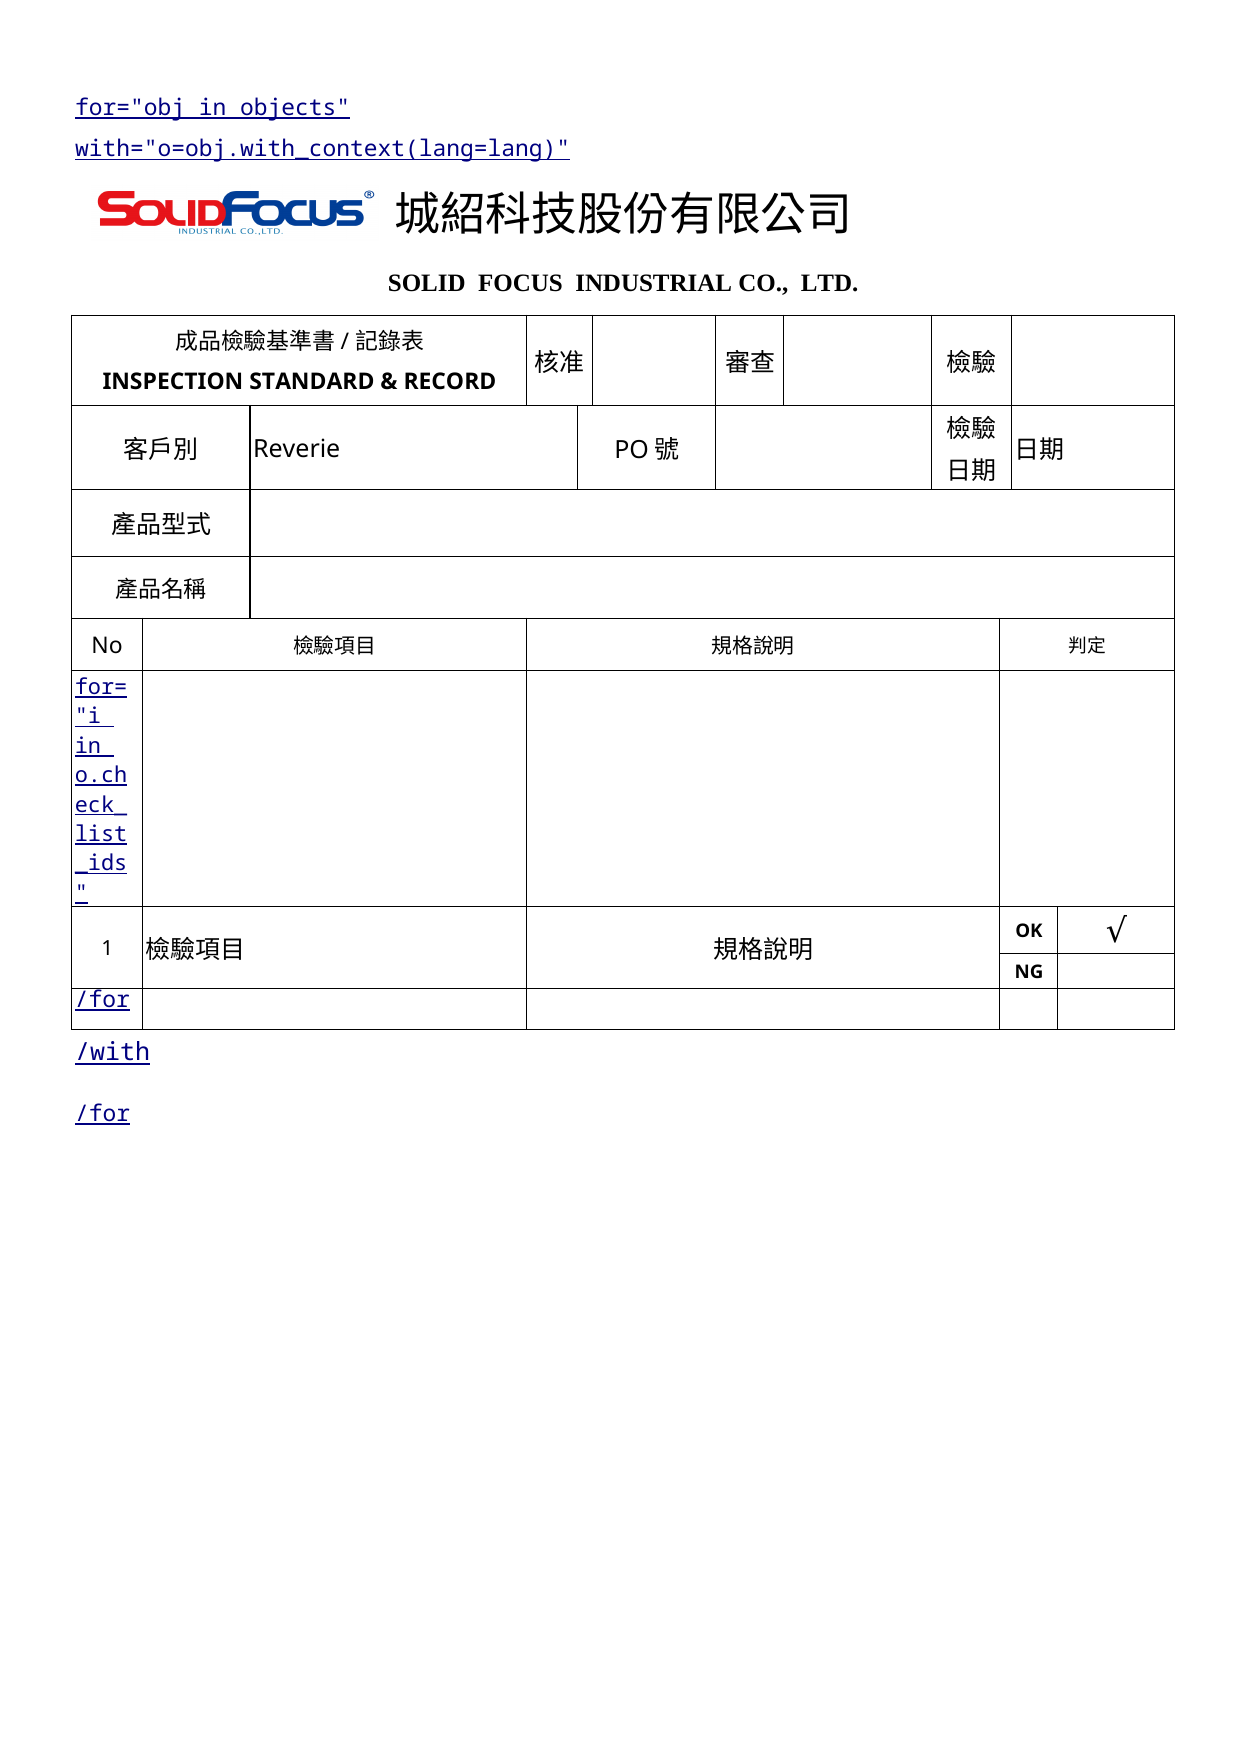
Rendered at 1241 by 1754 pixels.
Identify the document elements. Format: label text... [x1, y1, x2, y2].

table_cell [1000, 671, 1174, 906]
table_cell for="i in o.check_list_ids" [72, 671, 142, 906]
text with="o=obj.with_context(lang=lang)" [75, 127, 1165, 169]
picture [91, 184, 379, 241]
table_cell OK [1000, 907, 1057, 952]
table_cell 核准 [527, 316, 592, 405]
table_cell [251, 557, 1174, 617]
table_cell 產品名稱 [72, 557, 249, 617]
table_cell No [72, 619, 142, 670]
table_cell Reverie [251, 406, 577, 489]
table_cell [784, 316, 931, 405]
table_cell [527, 989, 999, 1029]
table_cell 檢驗 [932, 316, 1011, 405]
table_header 城紹科技股份有限公司 [72, 169, 1174, 252]
table_cell 審查 [716, 316, 783, 405]
table_cell [1000, 989, 1057, 1029]
table_cell 檢驗項目 [143, 907, 526, 988]
table_cell /for [72, 989, 142, 1029]
table_cell [1058, 954, 1174, 988]
text for="obj in objects" [75, 85, 1165, 127]
table_cell 日期 [1012, 406, 1174, 489]
table_cell √ [1058, 907, 1174, 952]
table_cell 成品檢驗基準書 / 記錄表 INSPECTION STANDARD & RECORD [72, 316, 526, 405]
table_cell [143, 989, 526, 1029]
table_cell SOLID FOCUS INDUSTRIAL CO., LTD. [72, 252, 1174, 314]
table_cell 產品型式 [72, 490, 249, 556]
text /for [75, 1092, 1165, 1133]
table_cell 規格說明 [527, 907, 999, 988]
table_cell [1012, 316, 1174, 405]
table_cell 檢驗日期 [932, 406, 1011, 489]
table_cell [143, 671, 526, 906]
table_cell 檢驗項目 [143, 619, 526, 670]
text /with [75, 1030, 1165, 1072]
table_cell 規格說明 [527, 619, 999, 670]
table_cell [251, 490, 1174, 556]
table_cell PO號 [578, 406, 715, 489]
table_cell 客戶別 [72, 406, 249, 489]
table_cell 判定 [1000, 619, 1174, 670]
table_cell [716, 406, 931, 489]
table_cell [1058, 989, 1174, 1029]
table_cell [593, 316, 715, 405]
table_cell [527, 671, 999, 906]
table_cell 1 [72, 907, 142, 988]
table_cell NG [1000, 954, 1057, 988]
